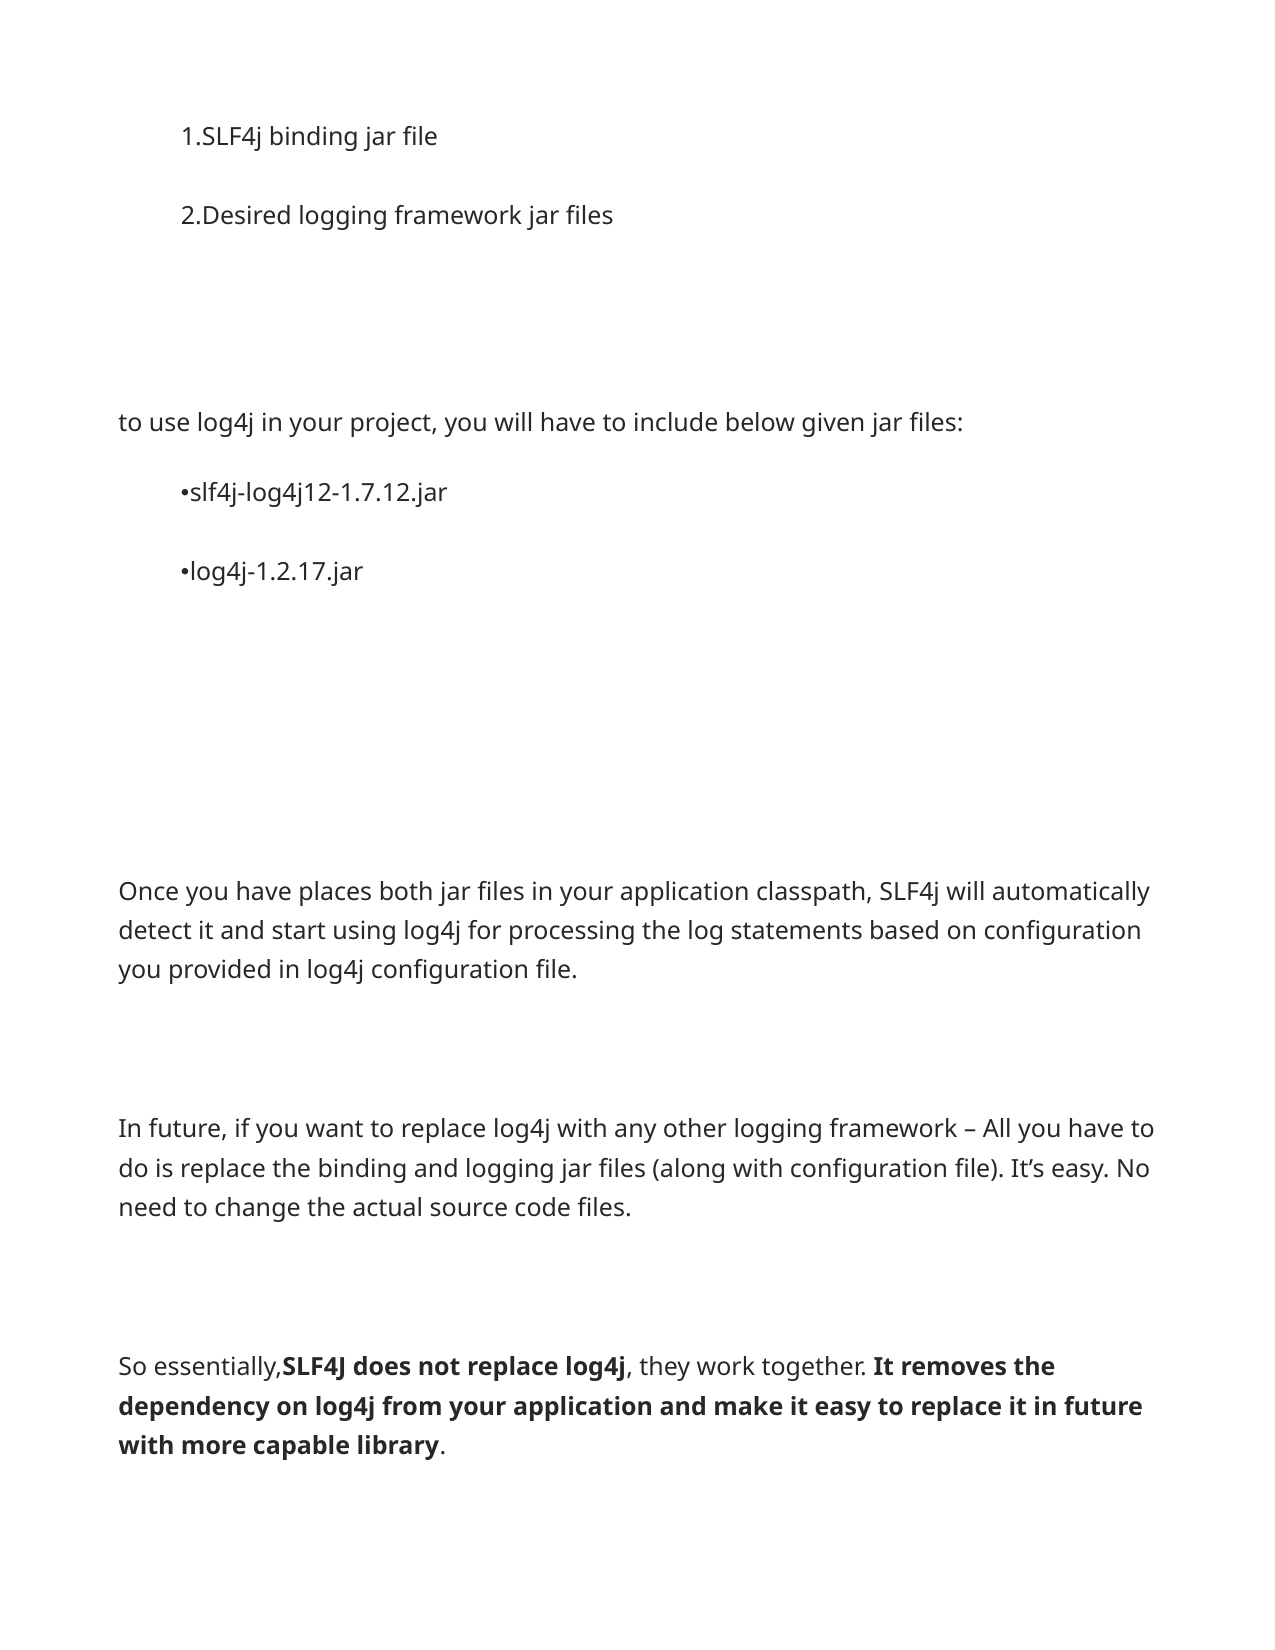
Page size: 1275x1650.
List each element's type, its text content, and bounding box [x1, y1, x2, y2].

text to use log4j in your project, you will have to include below given jar files: [118, 405, 1157, 439]
list log4j-1.2.17.jar [118, 554, 1157, 588]
list SLF4j binding jar file [118, 118, 1157, 152]
text So essentially,SLF4J does not replace log4j, they work together. It removes the dependency on log4j from your application and make it easy to replace it in future with more capable library. [118, 1349, 1157, 1461]
list slf4j-log4j12-1.7.12.jar [118, 474, 1157, 508]
text Once you have places both jar files in your application classpath, SLF4j will automatically detect it and start using log4j for processing the log statements based on configuration you provided in log4j configuration file. [118, 873, 1157, 986]
text In future, if you want to replace log4j with any other logging framework – All you have to do is replace the binding and logging jar files (along with configuration file). It’s easy. No need to change the actual source code files. [118, 1111, 1157, 1223]
list Desired logging framework jar files [118, 198, 1157, 232]
